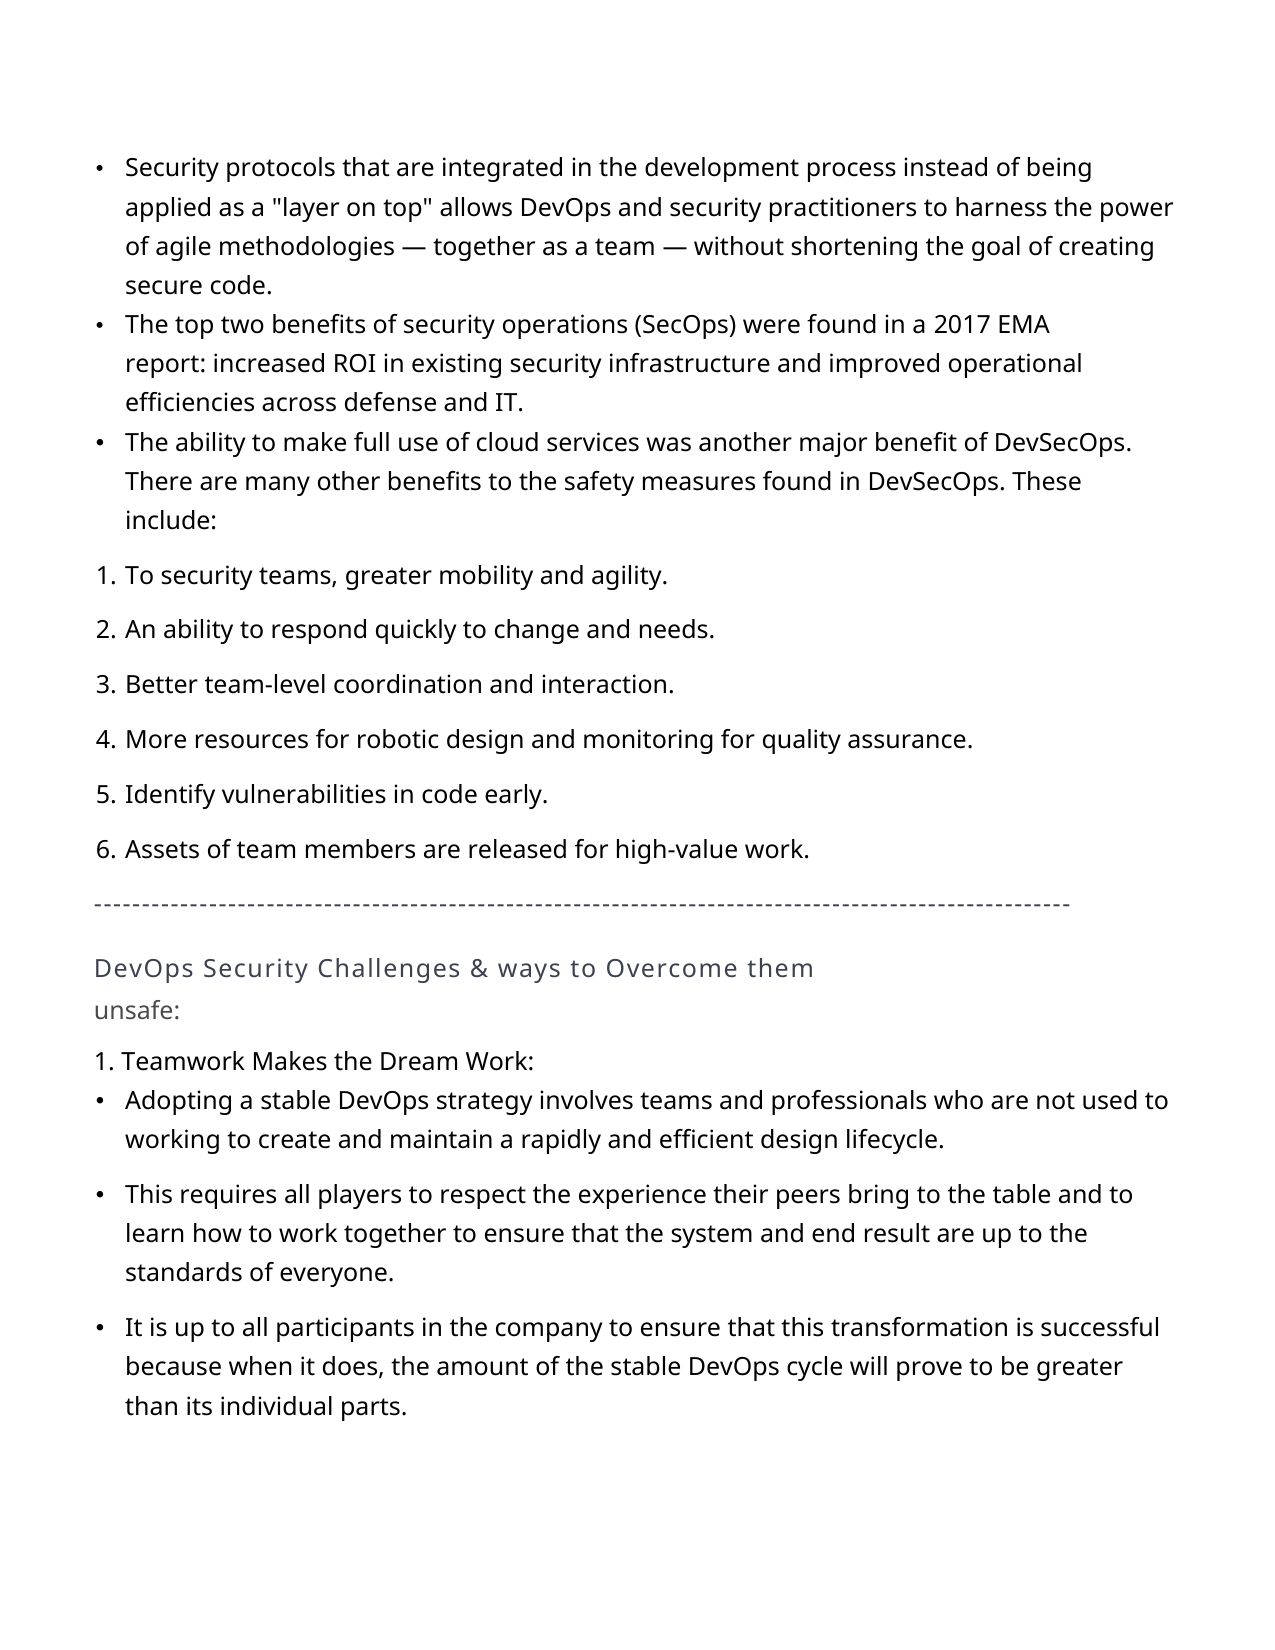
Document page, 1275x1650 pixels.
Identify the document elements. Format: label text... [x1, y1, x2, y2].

list Adopting a stable DevOps strategy involves teams and professionals who are not used to working to create and maintain a rapidly and efficient design lifecycle. [96, 1083, 1178, 1156]
list The top two benefits of security operations (SecOps) were found in a 2017 EMA report: increased ROI in existing security infrastructure and improved operational efficiencies across defense and IT. [96, 307, 1178, 419]
text unsafe: [94, 993, 1209, 1027]
list To security teams, greater mobility and agility. [96, 557, 1178, 591]
list Identify vulnerabilities in code early. [96, 776, 1178, 811]
list Assets of team members are released for high-value work. [96, 831, 1178, 865]
list It is up to all participants in the company to ensure that this transformation is successful because when it does, the amount of the stable DevOps cycle will prove to be greater than its individual parts. [96, 1310, 1178, 1422]
subtitle DevOps Security Challenges & ways to Overcome them [94, 950, 1209, 984]
list Better team-level coordination and interaction. [96, 667, 1178, 701]
list The ability to make full use of cloud services was another major benefit of DevSecOps. There are many other benefits to the safety measures found in DevSecOps. These include: [96, 424, 1178, 537]
text 1. Teamwork Makes the Dream Work: [94, 1044, 1209, 1078]
list More resources for robotic design and monitoring for quality assurance. [96, 722, 1178, 756]
list An ability to respond quickly to change and needs. [96, 612, 1178, 646]
list This requires all players to respect the experience their peers bring to the table and to learn how to work together to ensure that the system and end result are up to the standards of everyone. [96, 1177, 1178, 1289]
text ------------------------------------------------------------------------------------------------------ [94, 886, 1209, 920]
list Security protocols that are integrated in the development process instead of being applied as a "layer on top" allows DevOps and security practitioners to harness the power of agile methodologies — together as a team — without shortening the goal of creating secure code. [96, 150, 1178, 302]
